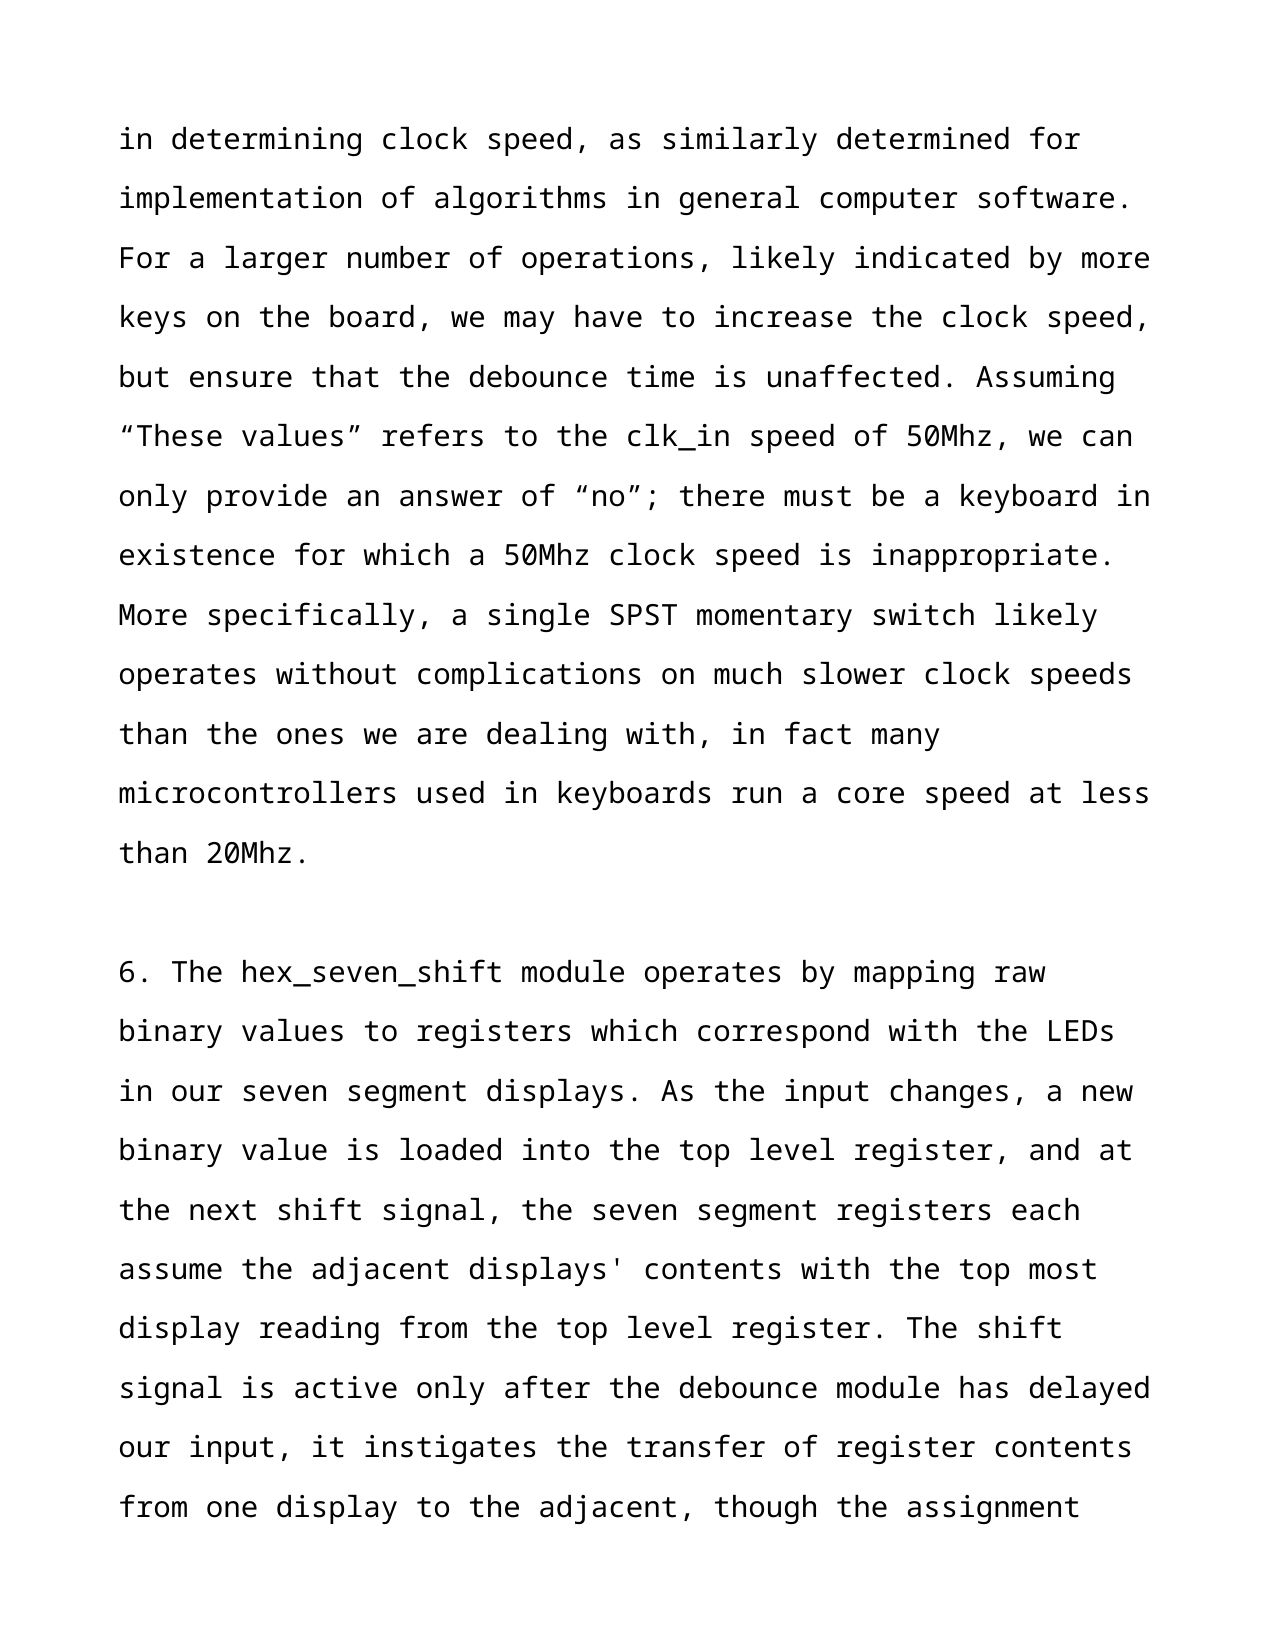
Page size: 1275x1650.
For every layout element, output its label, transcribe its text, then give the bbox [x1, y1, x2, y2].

text 6. The hex_seven_shift module operates by mapping raw binary values to registers which correspond with the LEDs in our seven segment displays. As the input changes, a new binary value is loaded into the top level register, and at the next shift signal, the seven segment registers each assume the adjacent displays' contents with the top most display reading from the top level register. The shift signal is active only after the debounce module has delayed our input, it instigates the transfer of register contents from one display to the adjacent, though the assignment [118, 951, 1157, 1526]
text in determining clock speed, as similarly determined for implementation of algorithms in general computer software. For a larger number of operations, likely indicated by more keys on the board, we may have to increase the clock speed, but ensure that the debounce time is unaffected. Assuming “These values” refers to the clk_in speed of 50Mhz, we can only provide an answer of “no”; there must be a keyboard in existence for which a 50Mhz clock speed is inappropriate. More specifically, a single SPST momentary switch likely operates without complications on much slower clock speeds than the ones we are dealing with, in fact many microcontrollers used in keyboards run a core speed at less than 20Mhz. [118, 118, 1157, 872]
